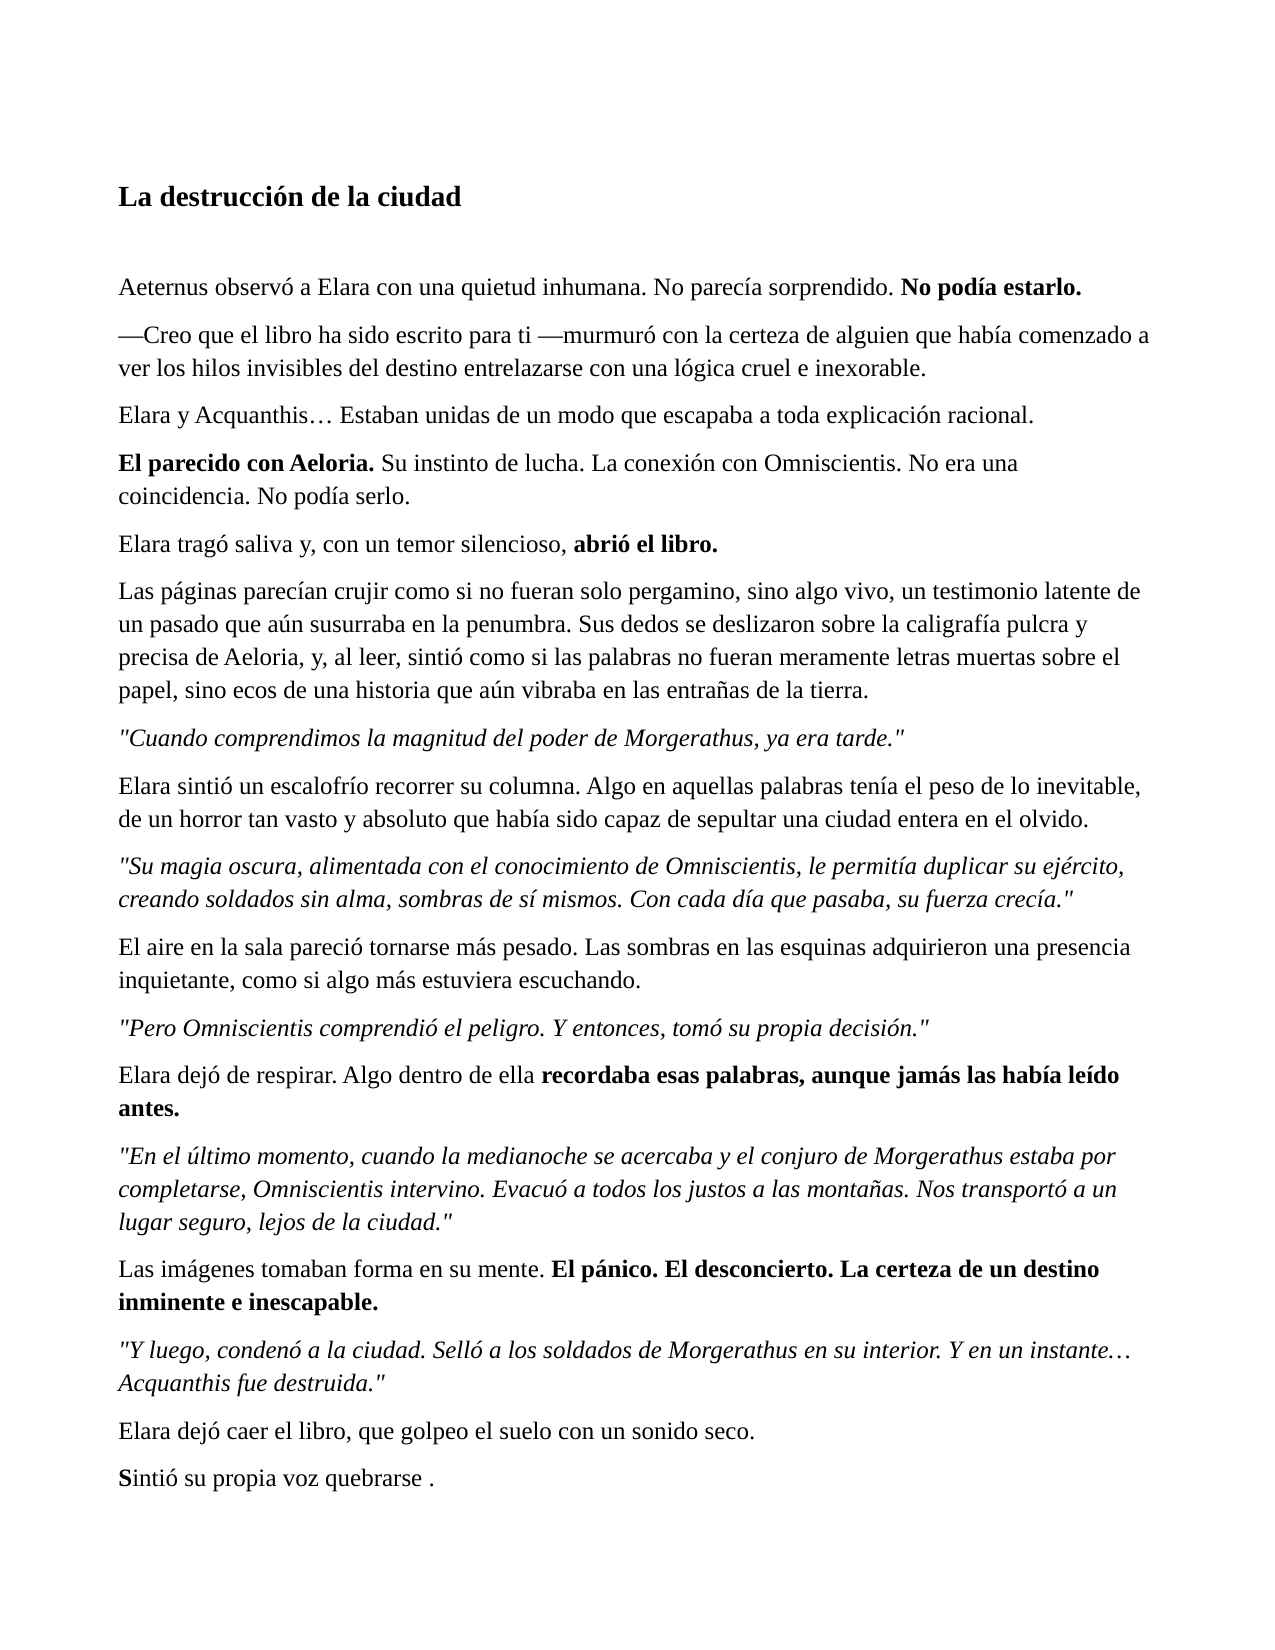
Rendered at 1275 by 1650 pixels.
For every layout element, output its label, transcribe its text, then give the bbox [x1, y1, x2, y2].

text Elara dejó caer el libro, que golpeo el suelo con un sonido seco. [118, 1416, 1157, 1444]
text "Y luego, condenó a la ciudad. Selló a los soldados de Morgerathus en su interior. Y en un instante… Acquanthis fue destruida." [118, 1335, 1157, 1397]
text "Pero Omniscientis comprendió el peligro. Y entonces, tomó su propia decisión." [118, 1013, 1157, 1041]
text —Creo que el libro ha sido escrito para ti —murmuró con la certeza de alguien que había comenzado a ver los hilos invisibles del destino entrelazarse con una lógica cruel e inexorable. [118, 320, 1157, 382]
text Sintió su propia voz quebrarse . [118, 1463, 1157, 1492]
text Elara dejó de respirar. Algo dentro de ella recordaba esas palabras, aunque jamás las había leído antes. [118, 1060, 1157, 1122]
text Las páginas parecían crujir como si no fueran solo pergamino, sino algo vivo, un testimonio latente de un pasado que aún susurraba en la penumbra. Sus dedos se deslizaron sobre la caligrafía pulcra y precisa de Aeloria, y, al leer, sintió como si las palabras no fueran meramente letras muertas sobre el papel, sino ecos de una historia que aún vibraba en las entrañas de la tierra. [118, 576, 1157, 704]
subtitle La destrucción de la ciudad [118, 179, 1157, 212]
text Elara sintió un escalofrío recorrer su columna. Algo en aquellas palabras tenía el peso de lo inevitable, de un horror tan vasto y absoluto que había sido capaz de sepultar una ciudad entera en el olvido. [118, 771, 1157, 832]
text "En el último momento, cuando la medianoche se acercaba y el conjuro de Morgerathus estaba por completarse, Omniscientis intervino. Evacuó a todos los justos a las montañas. Nos transportó a un lugar seguro, lejos de la ciudad." [118, 1141, 1157, 1236]
text Elara tragó saliva y, con un temor silencioso, abrió el libro. [118, 529, 1157, 558]
text Aeternus observó a Elara con una quietud inhumana. No parecía sorprendido. No podía estarlo. [118, 272, 1157, 301]
text Las imágenes tomaban forma en su mente. El pánico. El desconcierto. La certeza de un destino inminente e inescapable. [118, 1254, 1157, 1316]
text El aire en la sala pareció tornarse más pesado. Las sombras en las esquinas adquirieron una presencia inquietante, como si algo más estuviera escuchando. [118, 932, 1157, 994]
text Elara y Acquanthis… Estaban unidas de un modo que escapaba a toda explicación racional. [118, 401, 1157, 429]
text "Cuando comprendimos la magnitud del poder de Morgerathus, ya era tarde." [118, 723, 1157, 752]
text El parecido con Aeloria. Su instinto de lucha. La conexión con Omniscientis. No era una coincidencia. No podía serlo. [118, 448, 1157, 510]
text "Su magia oscura, alimentada con el conocimiento de Omniscientis, le permitía duplicar su ejército, creando soldados sin alma, sombras de sí mismos. Con cada día que pasaba, su fuerza crecía." [118, 851, 1157, 913]
